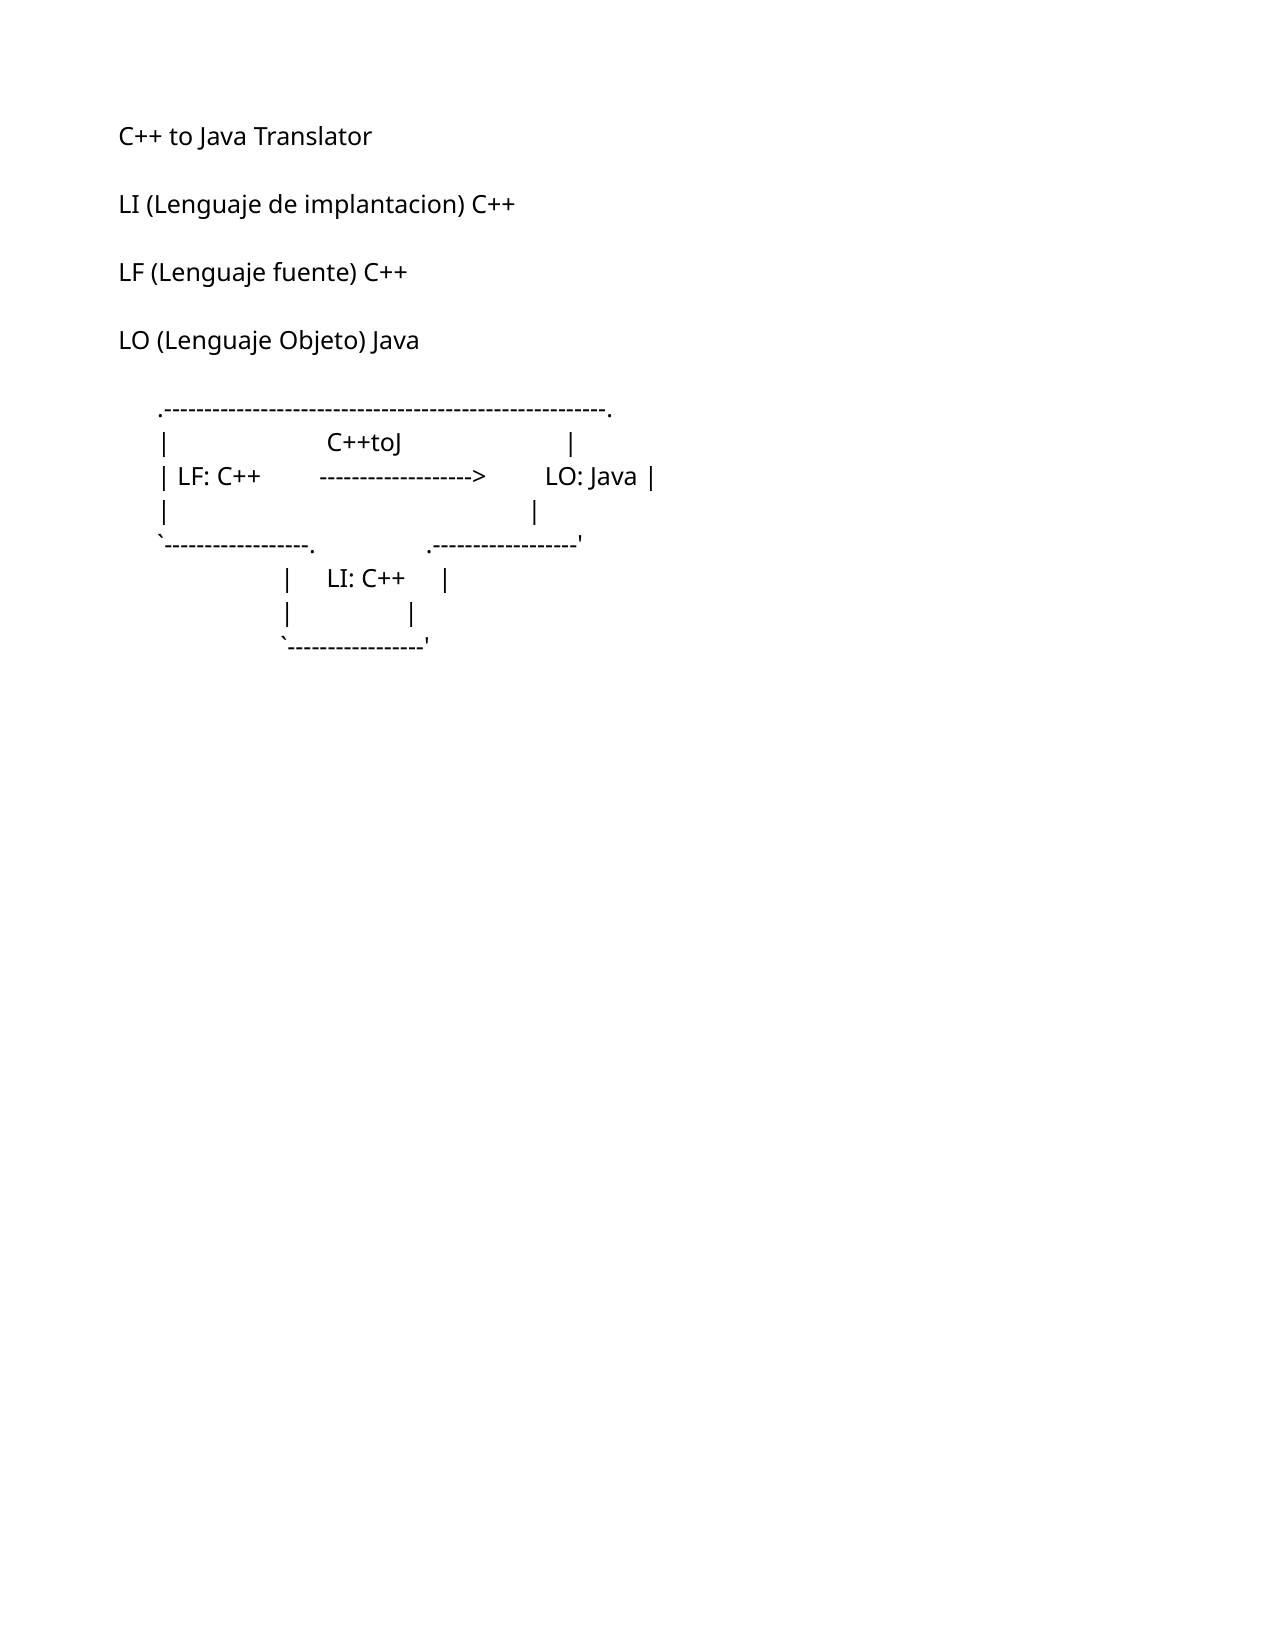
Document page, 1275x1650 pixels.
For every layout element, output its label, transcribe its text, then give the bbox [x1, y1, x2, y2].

text LO (Lenguaje Objeto) Java [118, 322, 1157, 357]
text `-----------------' [118, 629, 1157, 663]
text | LI: C++ | [118, 561, 1157, 595]
text LF (Lenguaje fuente) C++ [118, 254, 1157, 288]
text | | [118, 595, 1157, 629]
text C++ to Java Translator [118, 118, 1157, 152]
text LI (Lenguaje de implantacion) C++ [118, 186, 1157, 220]
text | C++toJ | [118, 425, 1157, 459]
text | | [118, 493, 1157, 527]
text .-------------------------------------------------------. [118, 391, 1157, 425]
text `------------------. .------------------' [118, 527, 1157, 561]
text | LF: C++ -------------------> LO: Java | [118, 459, 1157, 493]
